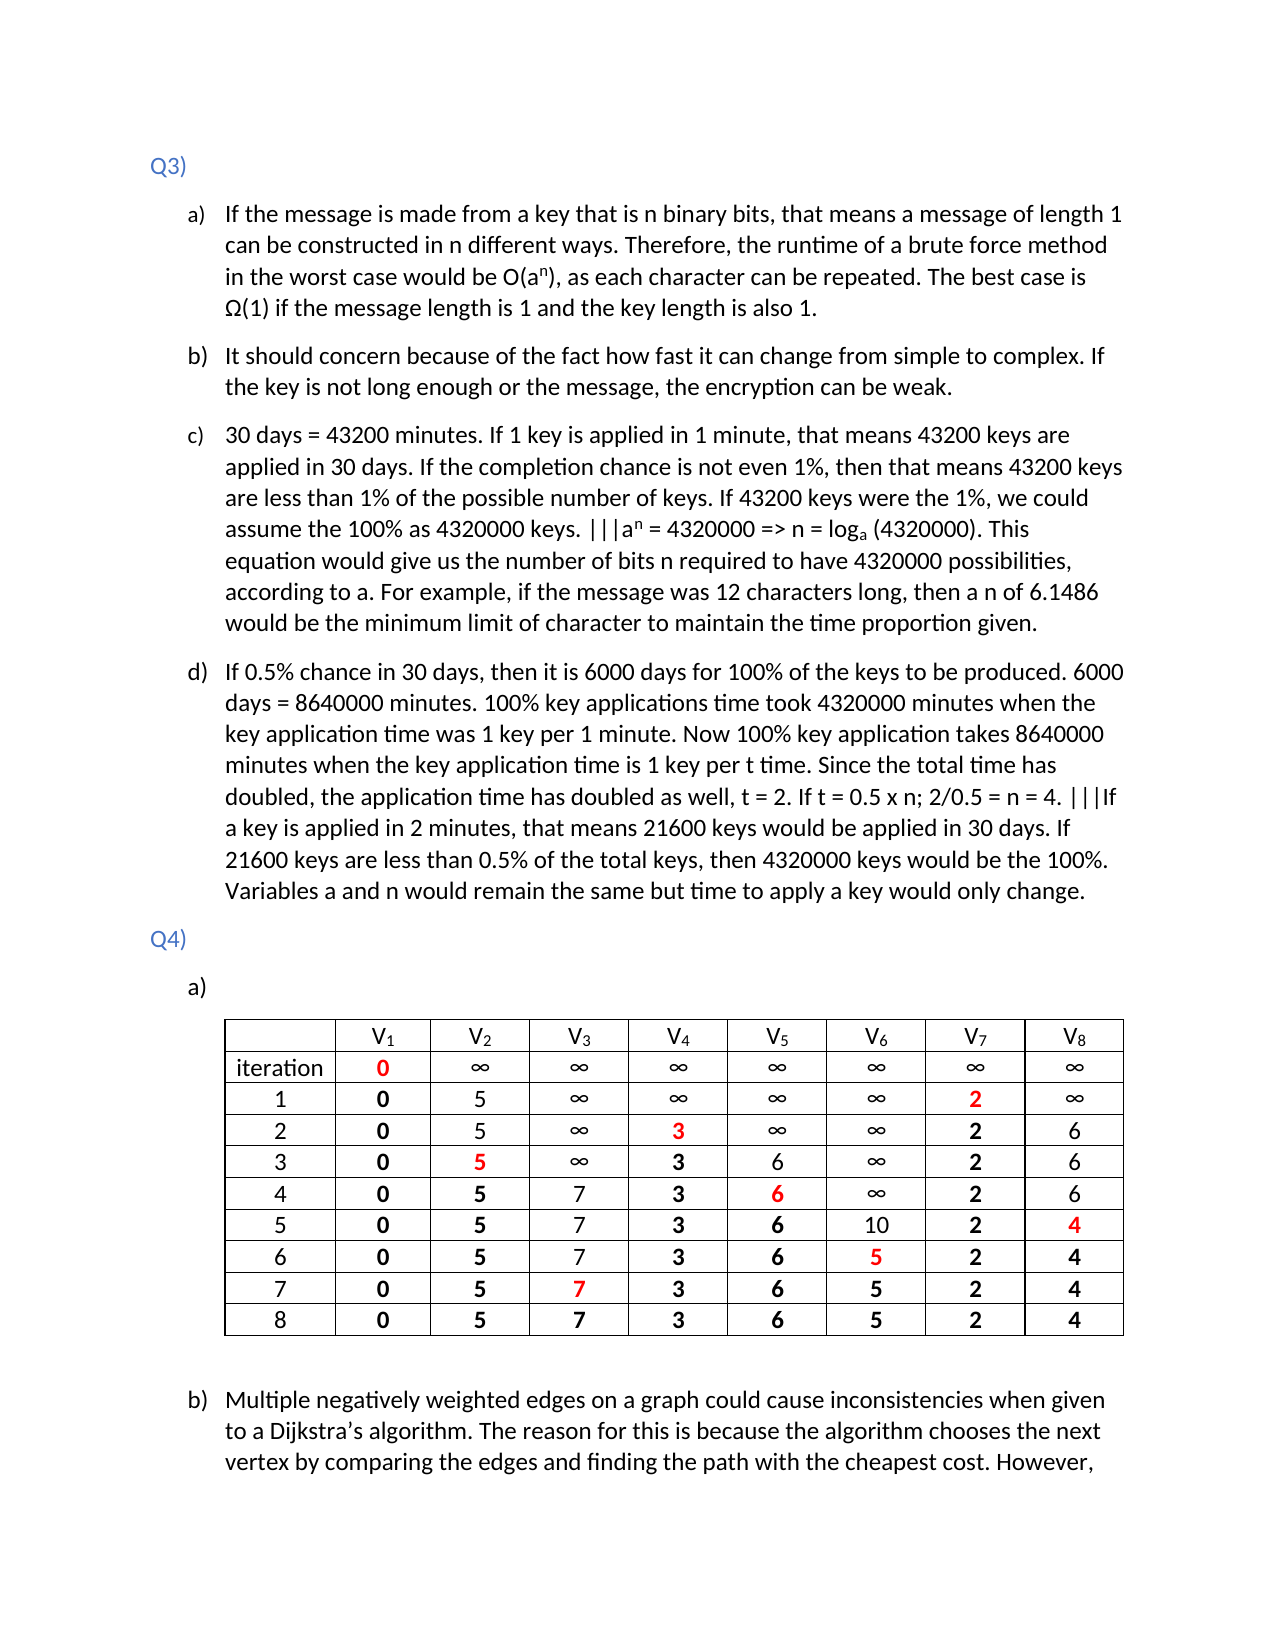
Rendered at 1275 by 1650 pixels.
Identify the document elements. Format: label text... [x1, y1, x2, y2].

table_cell 7 [530, 1241, 628, 1272]
table_cell 4 [1026, 1304, 1123, 1335]
table_cell 5 [226, 1210, 335, 1240]
table_cell ∞ [431, 1052, 529, 1082]
table_header V3 [530, 1020, 628, 1051]
table_cell 3 [629, 1146, 727, 1177]
table_cell 5 [431, 1178, 529, 1208]
table_cell 6 [728, 1241, 826, 1272]
table_cell ∞ [728, 1115, 826, 1145]
table_cell 2 [926, 1115, 1024, 1145]
table_cell 6 [226, 1241, 335, 1272]
table_cell 3 [629, 1210, 727, 1240]
table_cell 5 [431, 1146, 529, 1177]
table_cell 3 [629, 1304, 727, 1335]
table_cell 0 [336, 1115, 430, 1145]
table_cell 5 [431, 1115, 529, 1145]
table_cell 5 [827, 1304, 925, 1335]
table_cell ∞ [530, 1146, 628, 1177]
table_cell 4 [1026, 1273, 1123, 1303]
table_cell 5 [827, 1273, 925, 1303]
table_cell 6 [1026, 1115, 1123, 1145]
table_cell 0 [336, 1178, 430, 1208]
table_cell 5 [827, 1241, 925, 1272]
table_cell ∞ [827, 1146, 925, 1177]
table_cell 0 [336, 1083, 430, 1114]
table_cell 0 [336, 1146, 430, 1177]
list 30 days = 43200 minutes. If 1 key is applied in 1 minute, that means 43200 keys are applied in 30 days. If the completion chance is not even 1%, then that means 43200 keys are less than 1% of the possible number of keys. If 43200 keys were the 1%, we could assume the 100% as 4320000 keys. |||an = 4320000 => n = loga (4320000). This equation would give us the number of bits n required to have 4320000 possibilities, according to a. For example, if the message was 12 characters long, then a n of 6.1486 would be the minimum limit of character to maintain the time proportion given. [187, 419, 1125, 638]
table_cell 5 [431, 1241, 529, 1272]
list It should concern because of the fact how fast it can change from simple to complex. If the key is not long enough or the message, the encryption can be weak. [187, 340, 1125, 402]
table_cell 3 [629, 1178, 727, 1208]
list If 0.5% chance in 30 days, then it is 6000 days for 100% of the keys to be produced. 6000 days = 8640000 minutes. 100% key applications time took 4320000 minutes when the key application time was 1 key per 1 minute. Now 100% key application takes 8640000 minutes when the key application time is 1 key per t time. Since the total time has doubled, the application time has doubled as well, t = 2. If t = 0.5 x n; 2/0.5 = n = 4. |||If a key is applied in 2 minutes, that means 21600 keys would be applied in 30 days. If 21600 keys are less than 0.5% of the total keys, then 4320000 keys would be the 100%. Variables a and n would remain the same but time to apply a key would only change. [187, 656, 1125, 906]
table_cell 4 [226, 1178, 335, 1208]
table_cell 6 [728, 1178, 826, 1208]
table_cell 1 [226, 1083, 335, 1114]
table_cell ∞ [926, 1052, 1024, 1082]
table_header V1 [336, 1020, 430, 1051]
table_header V6 [827, 1020, 925, 1051]
table_cell ∞ [629, 1052, 727, 1082]
table_cell ∞ [728, 1052, 826, 1082]
table_cell 6 [728, 1273, 826, 1303]
table_cell 2 [226, 1115, 335, 1145]
table_cell 0 [336, 1304, 430, 1335]
table_cell 0 [336, 1241, 430, 1272]
table_cell ∞ [1026, 1052, 1123, 1082]
table_cell ∞ [728, 1083, 826, 1114]
table_header V8 [1026, 1020, 1123, 1051]
table_cell 7 [530, 1273, 628, 1303]
table_cell ∞ [629, 1083, 727, 1114]
table_cell 7 [530, 1304, 628, 1335]
table_header V4 [629, 1020, 727, 1051]
list If the message is made from a key that is n binary bits, that means a message of length 1 can be constructed in n different ways. Therefore, the runtime of a brute force method in the worst case would be O(an), as each character can be repeated. The best case is Ω(1) if the message length is 1 and the key length is also 1. [187, 198, 1125, 323]
table_cell 3 [629, 1115, 727, 1145]
table_header [226, 1020, 335, 1051]
table_cell 6 [728, 1304, 826, 1335]
table_cell iteration [226, 1052, 335, 1082]
table_cell 4 [1026, 1241, 1123, 1272]
table_cell ∞ [530, 1115, 628, 1145]
table_header V5 [728, 1020, 826, 1051]
text Q3) [150, 150, 1125, 181]
table_cell 7 [530, 1210, 628, 1240]
table_cell ∞ [530, 1083, 628, 1114]
table_cell 7 [530, 1178, 628, 1208]
table_cell 5 [431, 1083, 529, 1114]
table_cell 3 [629, 1241, 727, 1272]
table_cell 4 [1026, 1210, 1123, 1240]
table_cell 10 [827, 1210, 925, 1240]
table_cell 5 [431, 1210, 529, 1240]
table_header V2 [431, 1020, 529, 1051]
table_cell 7 [226, 1273, 335, 1303]
text Q4) [150, 923, 1125, 954]
table_cell 0 [336, 1052, 430, 1082]
table_cell 2 [926, 1178, 1024, 1208]
table_cell 5 [431, 1273, 529, 1303]
table_cell 2 [926, 1273, 1024, 1303]
table_cell 6 [728, 1210, 826, 1240]
table_cell 0 [336, 1273, 430, 1303]
table_cell 6 [728, 1146, 826, 1177]
table_cell ∞ [530, 1052, 628, 1082]
list Multiple negatively weighted edges on a graph could cause inconsistencies when given to a Dijkstra’s algorithm. The reason for this is because the algorithm chooses the next vertex by comparing the edges and finding the path with the cheapest cost. However, [187, 1384, 1125, 1477]
table_cell 5 [431, 1304, 529, 1335]
table_cell 6 [1026, 1178, 1123, 1208]
table_cell 2 [926, 1304, 1024, 1335]
table_cell ∞ [827, 1052, 925, 1082]
table_cell 3 [226, 1146, 335, 1177]
table_cell 2 [926, 1146, 1024, 1177]
table_cell 6 [1026, 1146, 1123, 1177]
table_cell ∞ [1026, 1083, 1123, 1114]
table_cell 2 [926, 1083, 1024, 1114]
table_cell 3 [629, 1273, 727, 1303]
table_cell ∞ [827, 1115, 925, 1145]
table_header V7 [926, 1020, 1024, 1051]
table_cell 0 [336, 1210, 430, 1240]
table_cell ∞ [827, 1083, 925, 1114]
table_cell ∞ [827, 1178, 925, 1208]
table_cell 2 [926, 1241, 1024, 1272]
table_cell 8 [226, 1304, 335, 1335]
table_cell 2 [926, 1210, 1024, 1240]
